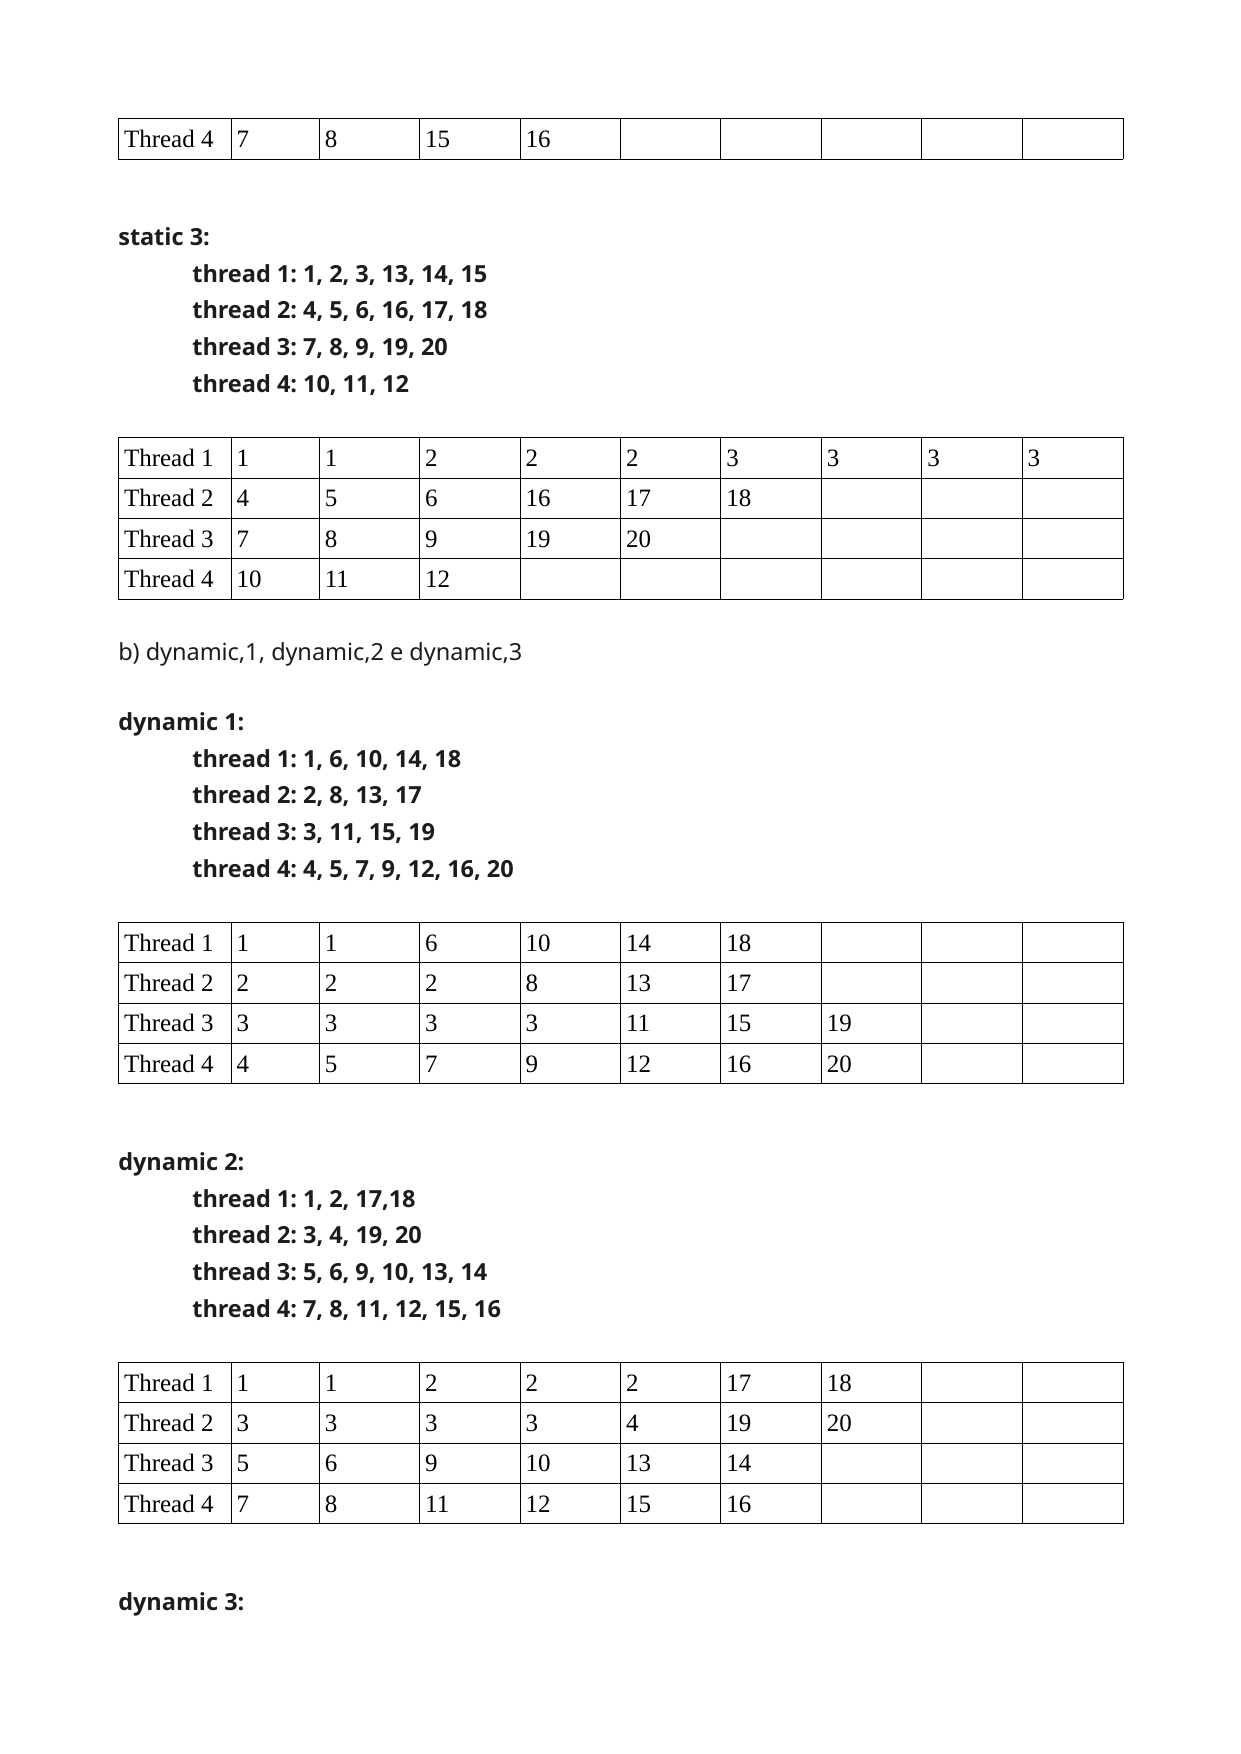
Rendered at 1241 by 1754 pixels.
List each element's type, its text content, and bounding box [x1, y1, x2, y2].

table_header 3 [822, 438, 921, 477]
table_cell 7 [232, 1484, 319, 1523]
table_cell 4 [232, 1044, 319, 1083]
table_cell 15 [721, 1004, 821, 1043]
table_cell 20 [822, 1044, 921, 1083]
table_cell [922, 1403, 1022, 1443]
table_cell [922, 963, 1022, 1003]
table_cell [621, 119, 720, 158]
table_cell 3 [232, 1403, 319, 1443]
table_cell 3 [320, 1004, 419, 1043]
table_cell 12 [621, 1044, 720, 1083]
table_cell [721, 119, 821, 158]
table_cell 10 [232, 559, 319, 598]
table_cell Thread 3 [119, 1004, 231, 1043]
table_cell 2 [320, 963, 419, 1003]
text thread 3: 7, 8, 9, 19, 20 [118, 331, 1122, 363]
table_cell 15 [621, 1484, 720, 1523]
table_cell 12 [521, 1484, 620, 1523]
table_header 3 [721, 438, 821, 477]
table_cell [822, 479, 921, 518]
table_header 3 [1023, 438, 1123, 477]
table_header 2 [420, 438, 520, 477]
table_cell 5 [232, 1444, 319, 1483]
table_cell 16 [721, 1044, 821, 1083]
table_cell Thread 4 [119, 1484, 231, 1523]
table_cell 8 [320, 1484, 419, 1523]
table_cell 3 [320, 1403, 419, 1443]
text dynamic 1: [118, 705, 1122, 737]
table_header 14 [621, 923, 720, 962]
text static 3: [118, 220, 1122, 252]
table_cell Thread 4 [119, 1044, 231, 1083]
table_cell 12 [420, 559, 520, 598]
table_cell [1023, 119, 1123, 158]
table_header 2 [420, 1363, 520, 1402]
table_header 2 [521, 438, 620, 477]
table_header 18 [721, 923, 821, 962]
table_cell [922, 1444, 1022, 1483]
table_cell [822, 1484, 921, 1523]
table_cell Thread 2 [119, 963, 231, 1003]
table_cell [822, 963, 921, 1003]
table_header 1 [232, 923, 319, 962]
table_cell [721, 519, 821, 558]
text thread 4: 4, 5, 7, 9, 12, 16, 20 [118, 852, 1122, 884]
table_cell [1023, 1484, 1123, 1523]
table_cell 6 [420, 479, 520, 518]
table_header 1 [232, 438, 319, 477]
table_cell [1023, 1004, 1123, 1043]
table_cell [521, 559, 620, 598]
table_cell 2 [420, 963, 520, 1003]
table_cell 9 [420, 519, 520, 558]
table_cell Thread 4 [119, 559, 231, 598]
table_cell 3 [232, 1004, 319, 1043]
table_cell 17 [621, 479, 720, 518]
text thread 1: 1, 2, 17,18 [118, 1182, 1122, 1214]
table_cell Thread 3 [119, 1444, 231, 1483]
table_cell Thread 4 [119, 119, 231, 158]
table_header 10 [521, 923, 620, 962]
table_cell [721, 559, 821, 598]
table_cell [822, 519, 921, 558]
table_cell 14 [721, 1444, 821, 1483]
table_cell 16 [521, 479, 620, 518]
table_header 1 [320, 923, 419, 962]
table_cell 16 [521, 119, 620, 158]
table_cell Thread 3 [119, 519, 231, 558]
table_cell 8 [521, 963, 620, 1003]
table_header 6 [420, 923, 520, 962]
table_cell [1023, 479, 1123, 518]
table_cell 16 [721, 1484, 821, 1523]
text thread 4: 10, 11, 12 [118, 367, 1122, 399]
text thread 2: 2, 8, 13, 17 [118, 779, 1122, 811]
table_header 17 [721, 1363, 821, 1402]
table_header Thread 1 [119, 438, 231, 477]
table_cell [922, 1484, 1022, 1523]
table_cell 10 [521, 1444, 620, 1483]
table_cell 5 [320, 1044, 419, 1083]
table_header 3 [922, 438, 1022, 477]
table_cell [822, 1444, 921, 1483]
table_cell 19 [822, 1004, 921, 1043]
table_cell 5 [320, 479, 419, 518]
text thread 3: 3, 11, 15, 19 [118, 815, 1122, 847]
table_cell 19 [521, 519, 620, 558]
table_cell 4 [621, 1403, 720, 1443]
table_cell 3 [420, 1403, 520, 1443]
table_cell [1023, 1044, 1123, 1083]
table_cell 11 [420, 1484, 520, 1523]
table_cell 3 [521, 1403, 620, 1443]
table_header 1 [320, 438, 419, 477]
table_cell [822, 559, 921, 598]
table_header [922, 923, 1022, 962]
table_header [1023, 1363, 1123, 1402]
table_cell 4 [232, 479, 319, 518]
table_cell 7 [420, 1044, 520, 1083]
table_cell [922, 1004, 1022, 1043]
table_cell 8 [320, 519, 419, 558]
table_cell [1023, 1403, 1123, 1443]
table_cell 11 [621, 1004, 720, 1043]
table_cell [1023, 559, 1123, 598]
table_header Thread 1 [119, 1363, 231, 1402]
text thread 4: 7, 8, 11, 12, 15, 16 [118, 1292, 1122, 1324]
table_cell [922, 1044, 1022, 1083]
text dynamic 3: [118, 1585, 1122, 1617]
table_cell 3 [420, 1004, 520, 1043]
table_cell [1023, 519, 1123, 558]
table_cell 13 [621, 1444, 720, 1483]
table_cell 18 [721, 479, 821, 518]
text thread 2: 4, 5, 6, 16, 17, 18 [118, 294, 1122, 326]
table_cell [1023, 963, 1123, 1003]
table_cell [822, 119, 921, 158]
table_header 1 [232, 1363, 319, 1402]
table_cell 17 [721, 963, 821, 1003]
table_cell [922, 479, 1022, 518]
table_cell [1023, 1444, 1123, 1483]
table_cell 15 [420, 119, 520, 158]
table_cell [922, 559, 1022, 598]
table_cell 11 [320, 559, 419, 598]
text thread 1: 1, 6, 10, 14, 18 [118, 742, 1122, 774]
table_header Thread 1 [119, 923, 231, 962]
table_header [822, 923, 921, 962]
table_cell 20 [621, 519, 720, 558]
table_cell [922, 119, 1022, 158]
text dynamic 2: [118, 1145, 1122, 1177]
table_cell 19 [721, 1403, 821, 1443]
table_cell 7 [232, 519, 319, 558]
table_header 1 [320, 1363, 419, 1402]
table_cell 9 [521, 1044, 620, 1083]
table_cell 13 [621, 963, 720, 1003]
table_cell Thread 2 [119, 1403, 231, 1443]
table_cell 2 [232, 963, 319, 1003]
table_cell 3 [521, 1004, 620, 1043]
table_cell [922, 519, 1022, 558]
table_header 18 [822, 1363, 921, 1402]
table_header 2 [521, 1363, 620, 1402]
table_cell Thread 2 [119, 479, 231, 518]
table_cell 9 [420, 1444, 520, 1483]
table_header 2 [621, 438, 720, 477]
text b) dynamic,1, dynamic,2 e dynamic,3 [118, 600, 1122, 667]
table_cell 7 [232, 119, 319, 158]
text thread 2: 3, 4, 19, 20 [118, 1219, 1122, 1251]
table_cell 20 [822, 1403, 921, 1443]
text thread 3: 5, 6, 9, 10, 13, 14 [118, 1255, 1122, 1287]
table_cell [621, 559, 720, 598]
table_header [922, 1363, 1022, 1402]
table_cell 6 [320, 1444, 419, 1483]
table_header 2 [621, 1363, 720, 1402]
text thread 1: 1, 2, 3, 13, 14, 15 [118, 257, 1122, 289]
table_header [1023, 923, 1123, 962]
table_cell 8 [320, 119, 419, 158]
